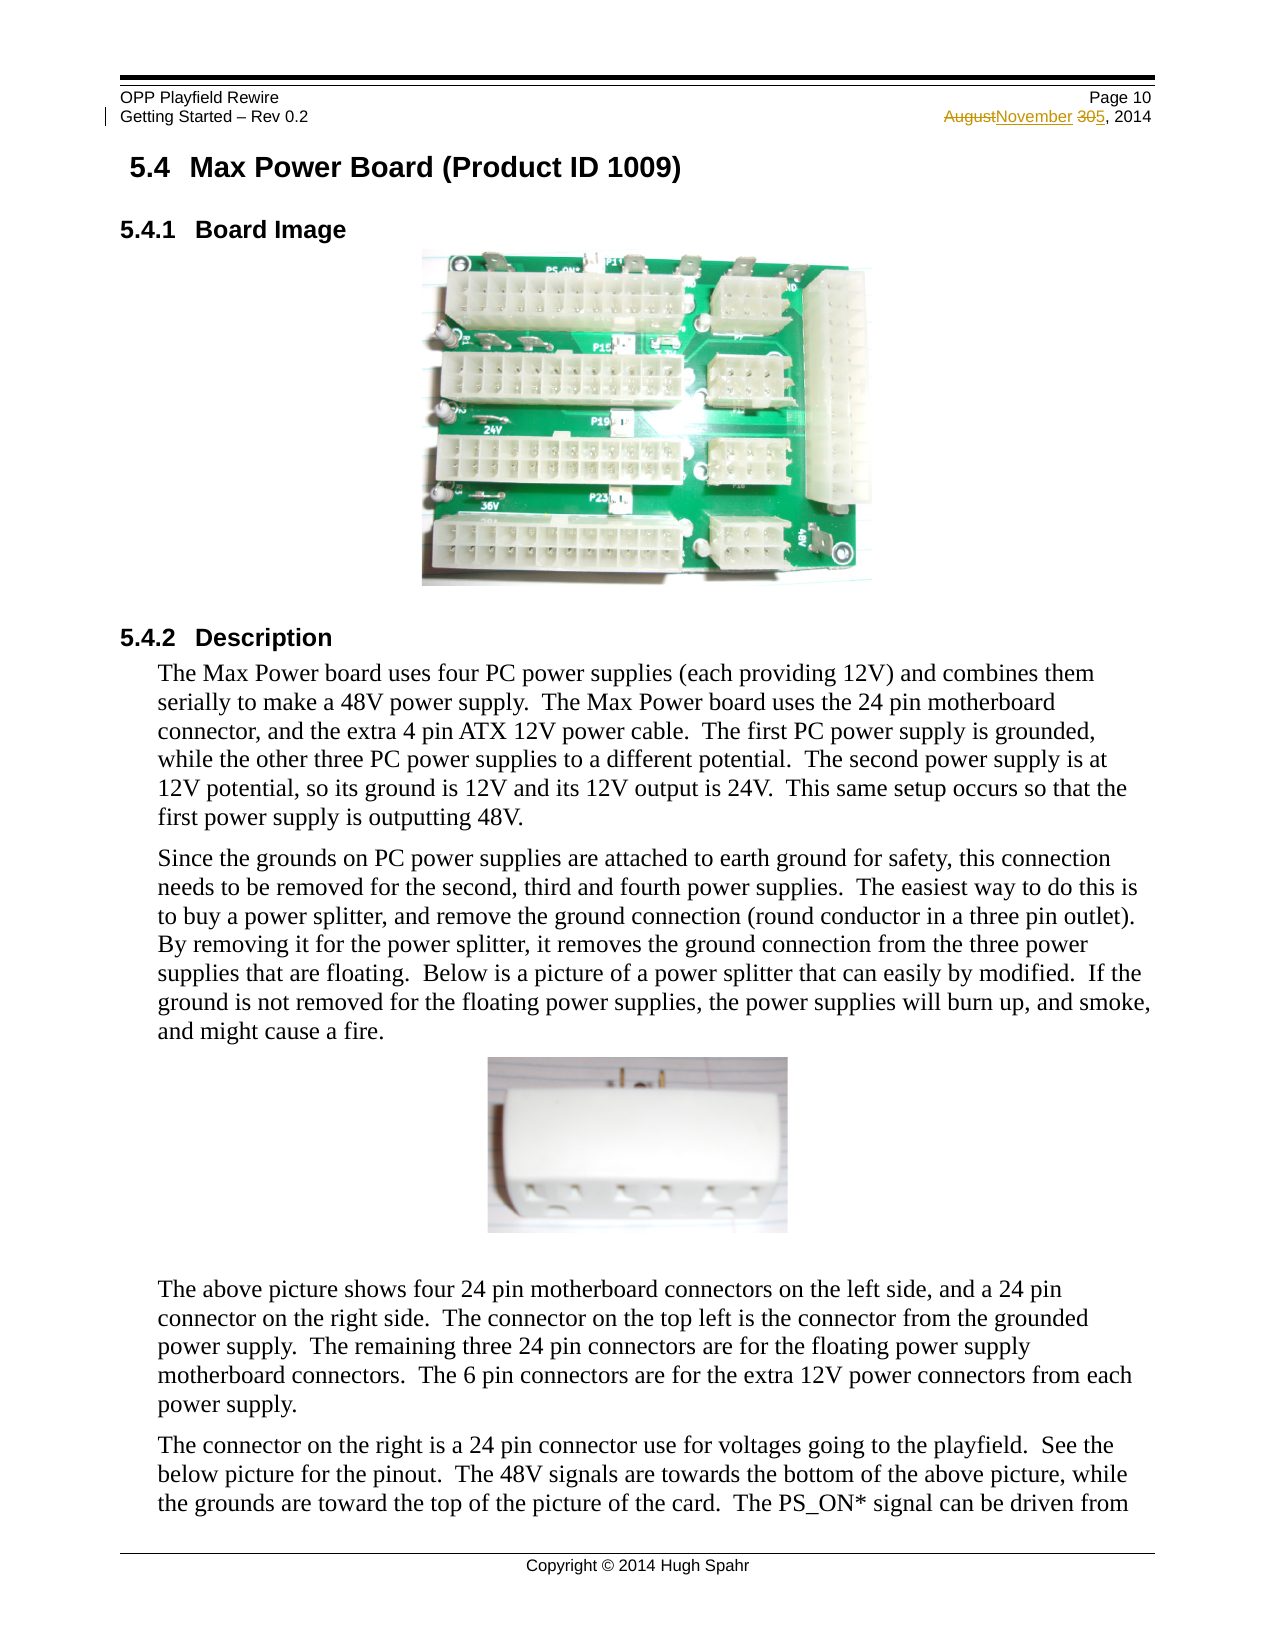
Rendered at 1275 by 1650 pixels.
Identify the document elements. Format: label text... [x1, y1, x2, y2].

text The Max Power board uses four PC power supplies (each providing 12V) and combines them serially to make a 48V power supply. The Max Power board uses the 24 pin motherboard connector, and the extra 4 pin ATX 12V power cable. The first PC power supply is grounded, while the other three PC power supplies to a different potential. The second power supply is at 12V potential, so its ground is 12V and its 12V output is 24V. This same setup occurs so that the first power supply is outputting 48V. [157, 658, 1155, 831]
text The above picture shows four 24 pin motherboard connectors on the left side, and a 24 pin connector on the right side. The connector on the top left is the connector from the grounded power supply. The remaining three 24 pin connectors are for the floating power supply motherboard connectors. The 6 pin connectors are for the extra 12V power connectors from each power supply. [157, 1274, 1155, 1418]
subtitle Description [120, 623, 1155, 652]
picture [487, 1057, 788, 1233]
subtitle Board Image [120, 215, 1155, 243]
subtitle Max Power Board (Product ID 1009) [129, 150, 1155, 183]
picture [421, 249, 872, 586]
text The connector on the right is a 24 pin connector use for voltages going to the playfield. See the below picture for the pinout. The 48V signals are towards the bottom of the above picture, while the grounds are toward the top of the picture of the card. The PS_ON* signal can be driven from [157, 1430, 1155, 1516]
text Since the grounds on PC power supplies are attached to earth ground for safety, this connection needs to be removed for the second, third and fourth power supplies. The easiest way to do this is to buy a power splitter, and remove the ground connection (round conductor in a three pin outlet). By removing it for the power splitter, it removes the ground connection from the three power supplies that are floating. Below is a picture of a power splitter that can easily by modified. If the ground is not removed for the floating power supplies, the power supplies will burn up, and smoke, and might cause a fire. [157, 843, 1155, 1044]
